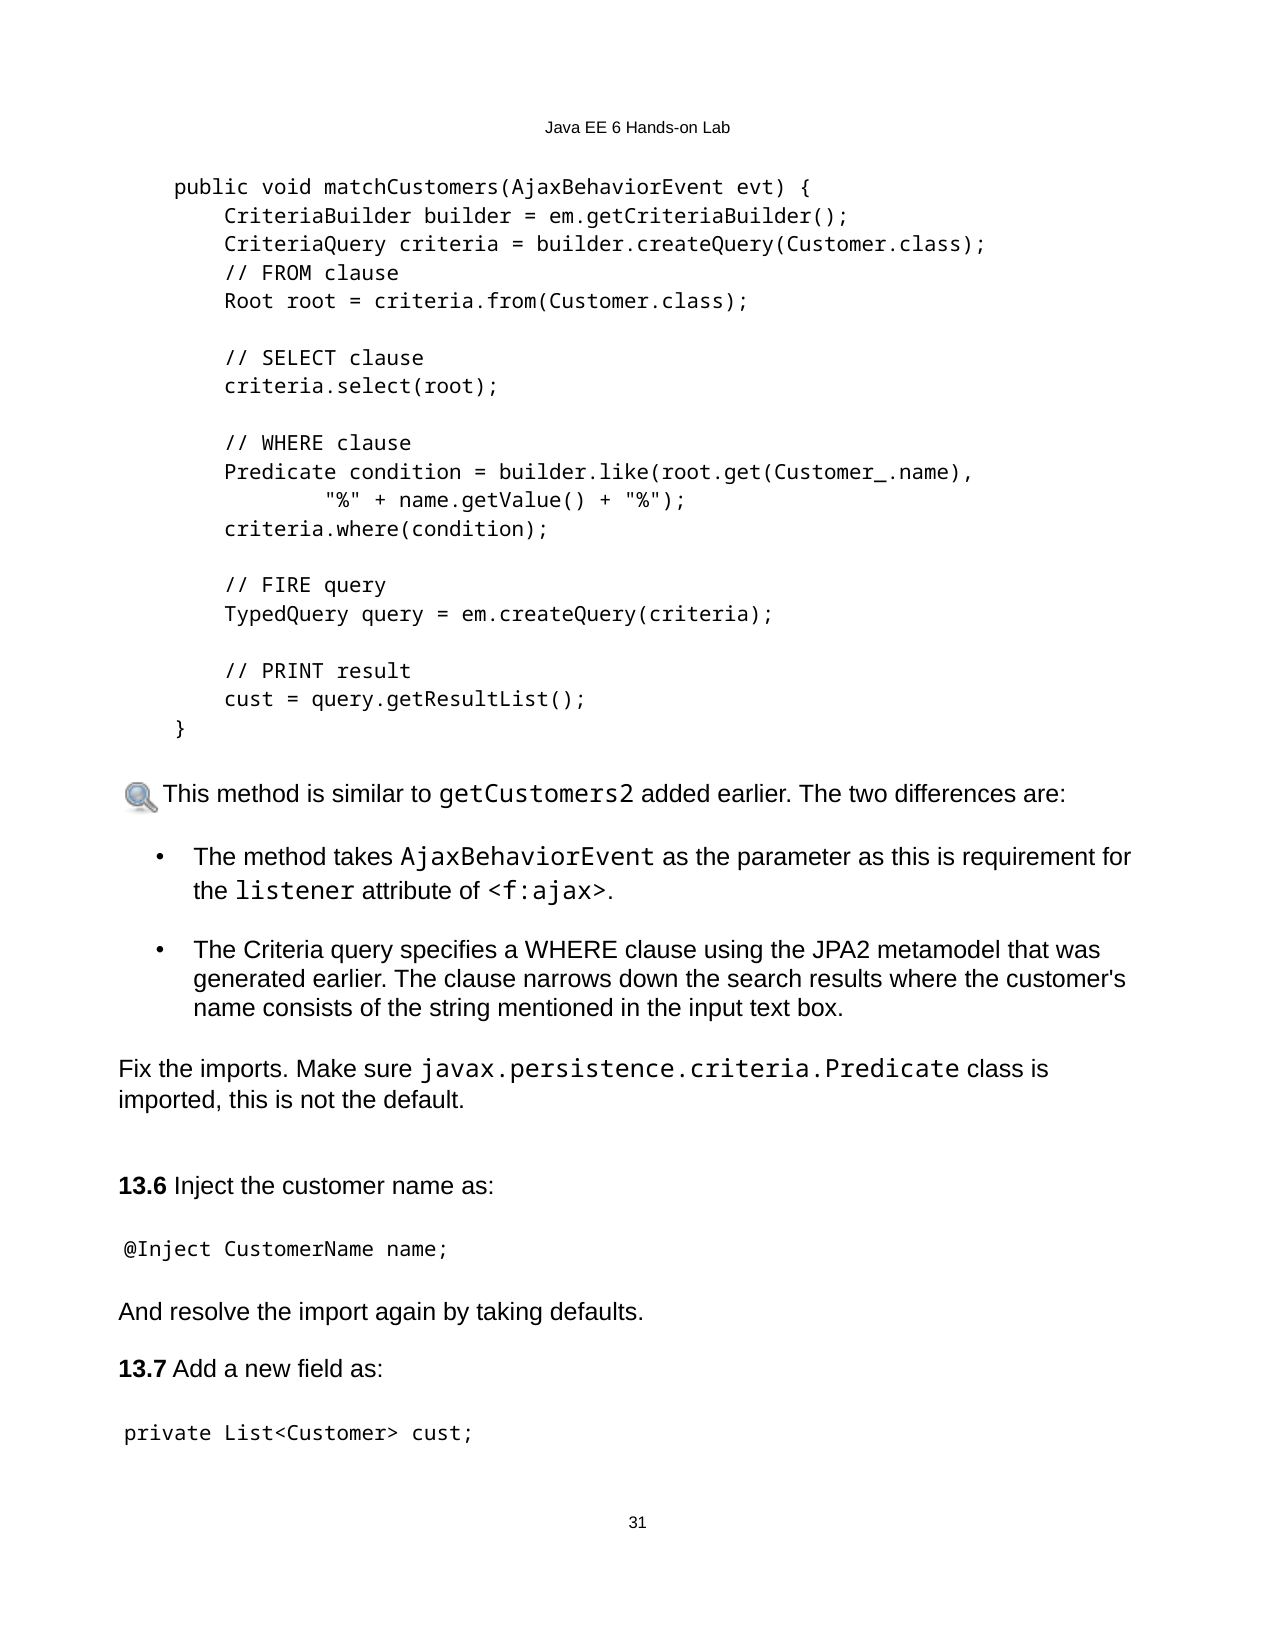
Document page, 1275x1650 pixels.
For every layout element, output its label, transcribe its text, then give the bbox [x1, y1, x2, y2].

list The method takes AjaxBehaviorEvent as the parameter as this is requirement for the listener attribute of <f:ajax>. [156, 838, 1157, 935]
list The Criteria query specifies a WHERE clause using the JPA2 metamodel that was generated earlier. The clause narrows down the search results where the customer's name consists of the string mentioned in the input text box. [156, 935, 1157, 1022]
text This method is similar to getCustomers2 added earlier. The two differences are: [118, 776, 1157, 838]
text And resolve the import again by taking defaults. [118, 1268, 1157, 1354]
text Fix the imports. Make sure javax.persistence.criteria.Predicate class is imported, this is not the default. [118, 1051, 1157, 1142]
text 13.7 Add a new field as: [118, 1354, 1157, 1412]
table_header public void matchCustomers(AjaxBehaviorEvent evt) { CriteriaBuilder builder = em.getCriteriaBuilder(); CriteriaQuery criteria = builder.createQuery(Customer.class); // FROM clause Root root = criteria.from(Customer.class); // SELECT clause criteria.select(root); // WHERE clause Predicate condition = builder.like(root.get(Customer_.name), "%" + name.getValue() + "%"); criteria.where(condition); // FIRE query TypedQuery query = em.createQuery(criteria); // PRINT result cust = query.getResultList(); } [118, 167, 1157, 747]
text 13.6 Inject the customer name as: [118, 1171, 1157, 1228]
table_header private List<Customer> cust; [118, 1412, 1157, 1452]
picture [124, 781, 163, 816]
table_header @Inject CustomerName name; [118, 1228, 1157, 1268]
